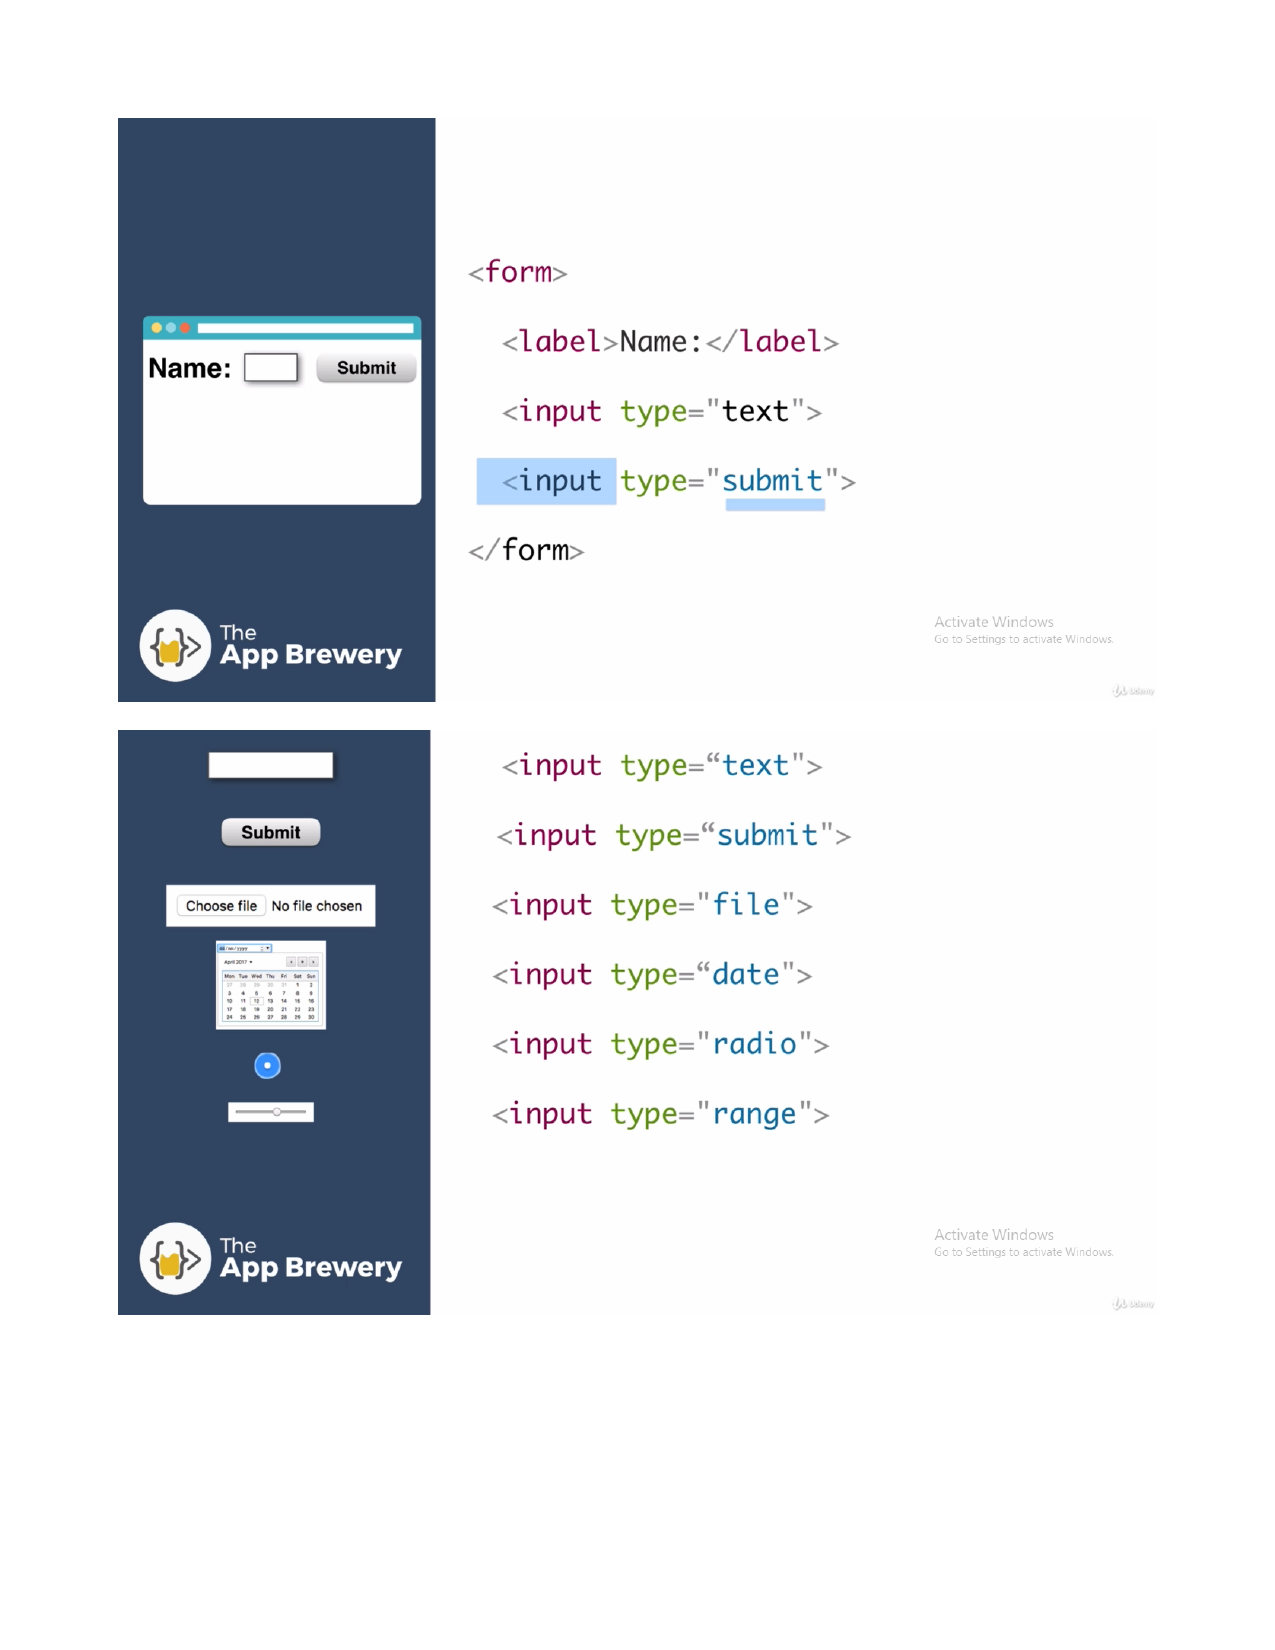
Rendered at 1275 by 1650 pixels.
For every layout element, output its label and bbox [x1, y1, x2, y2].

picture [118, 118, 1157, 702]
picture [118, 730, 1157, 1315]
